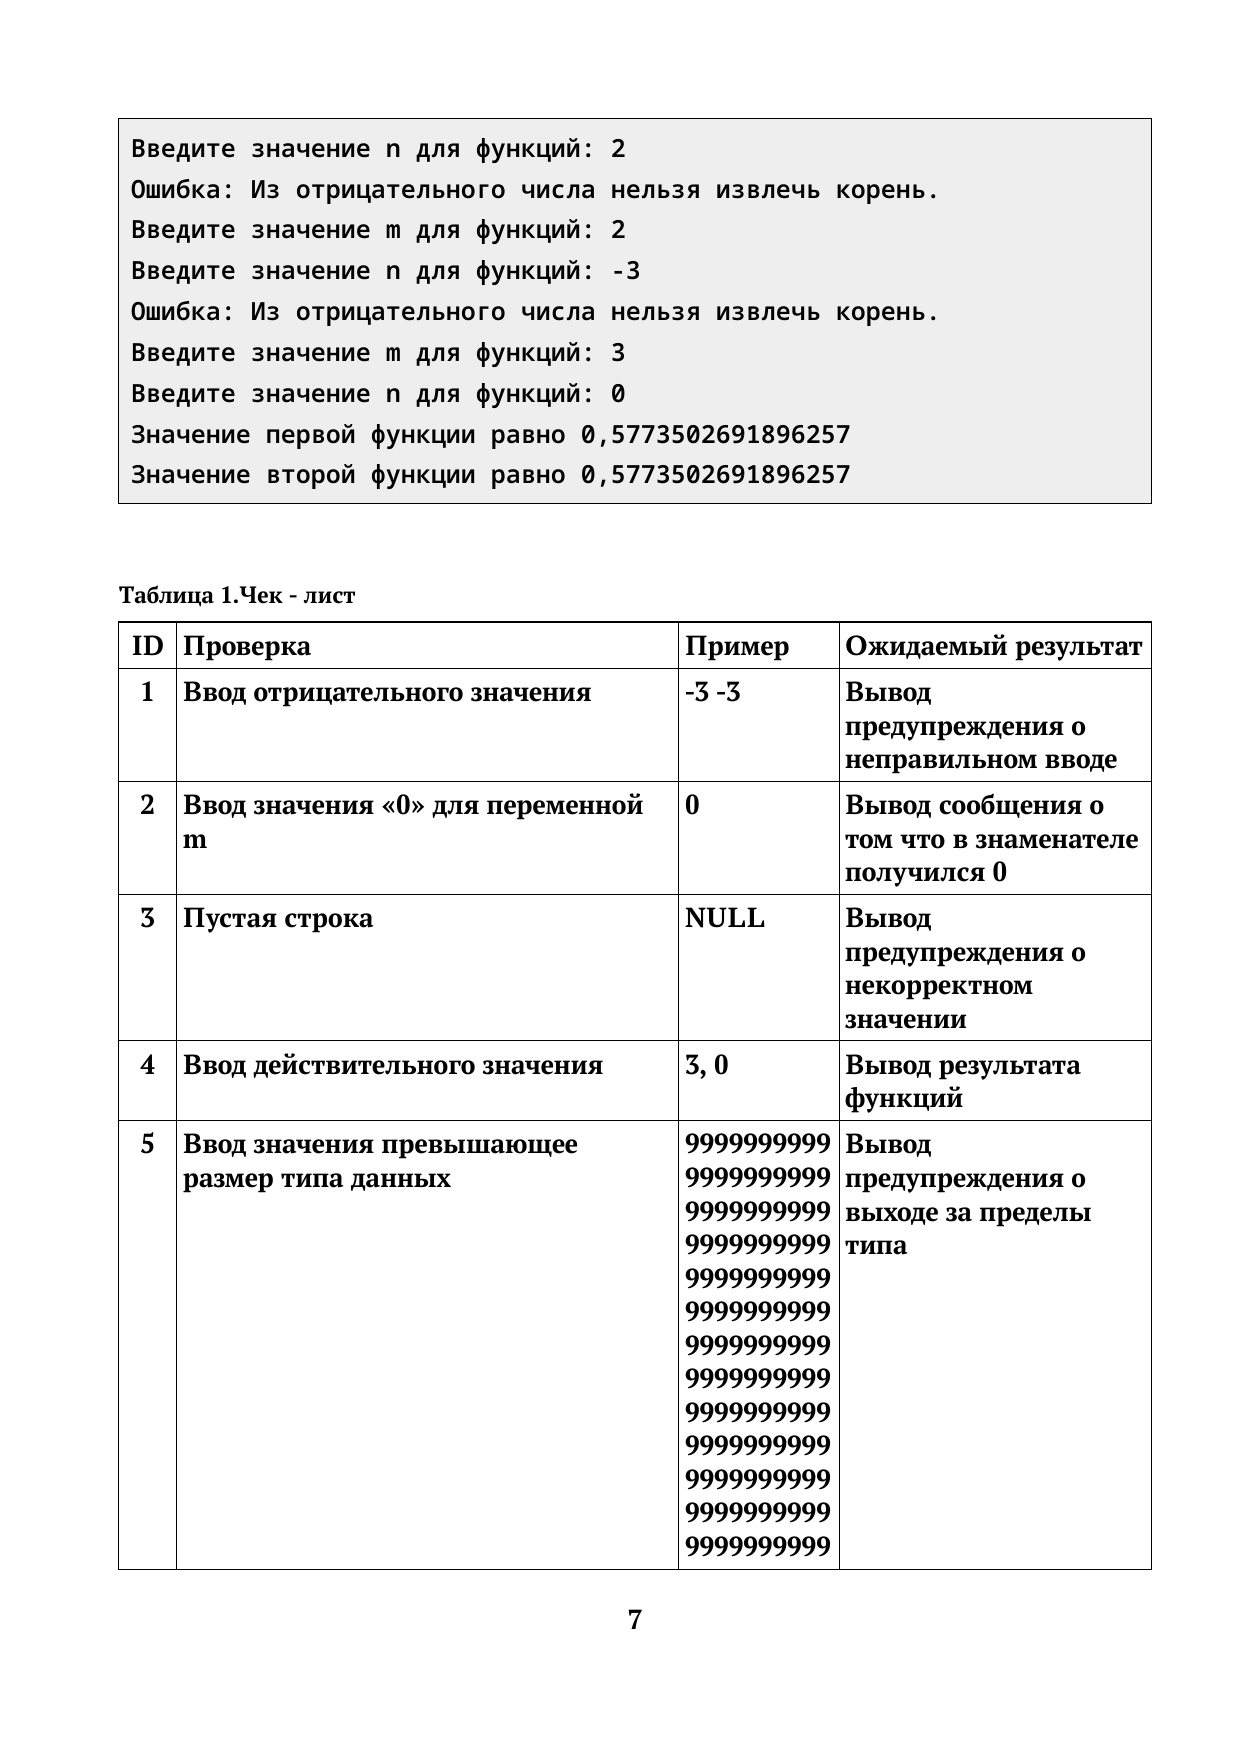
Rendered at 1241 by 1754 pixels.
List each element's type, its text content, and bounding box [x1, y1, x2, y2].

table_cell 4 [119, 1041, 176, 1120]
text Значение первой функции равно 0,5773502691896257 [119, 404, 1151, 445]
table_cell 2 [119, 782, 176, 894]
table_cell Пустая строка [177, 895, 678, 1040]
table_cell Вывод сообщения о том что в знаменателе получился 0 [840, 782, 1151, 894]
text Введите значение n для функций: 2 [119, 119, 1151, 159]
table_cell -3 -3 [679, 669, 839, 781]
table_cell Ввод отрицательного значения [177, 669, 678, 781]
text Ошибка: Из отрицательного числа нельзя извлечь корень. [119, 159, 1151, 200]
table_header ID [119, 623, 176, 667]
table_header Ожидаемый результат [840, 623, 1151, 667]
table_header Пример [679, 623, 839, 667]
table_cell 0 [679, 782, 839, 894]
text Таблица 1.Чек - лист [118, 580, 1152, 609]
text Введите значение n для функций: 0 [119, 363, 1151, 404]
table_cell Ввод значения «0» для переменной m [177, 782, 678, 894]
table_cell Ввод действительного значения [177, 1041, 678, 1120]
text Ошибка: Из отрицательного числа нельзя извлечь корень. [119, 281, 1151, 322]
table_cell 3, 0 [679, 1041, 839, 1120]
table_cell NULL [679, 895, 839, 1040]
table_cell Вывод результата функций [840, 1041, 1151, 1120]
text Введите значение m для функций: 3 [119, 322, 1151, 363]
table_header Проверка [177, 623, 678, 667]
text Значение второй функции равно 0,5773502691896257 [119, 445, 1151, 503]
table_cell Вывод предупреждения о выходе за пределы типа [840, 1121, 1151, 1568]
table_cell Вывод предупреждения о неправильном вводе [840, 669, 1151, 781]
table_cell 1 [119, 669, 176, 781]
table_cell 3 [119, 895, 176, 1040]
text Введите значение n для функций: -3 [119, 241, 1151, 281]
table_cell Ввод значения превышающее размер типа данных [177, 1121, 678, 1568]
table_cell Вывод предупреждения о некорректном значении [840, 895, 1151, 1040]
table_cell 5 [119, 1121, 176, 1568]
table_cell 9999999999999999999999999999999999999999999999999999999999999999999999999999999999999999999999999999999999999999999999999999999999 [679, 1121, 839, 1568]
text Введите значение m для функций: 2 [119, 200, 1151, 241]
